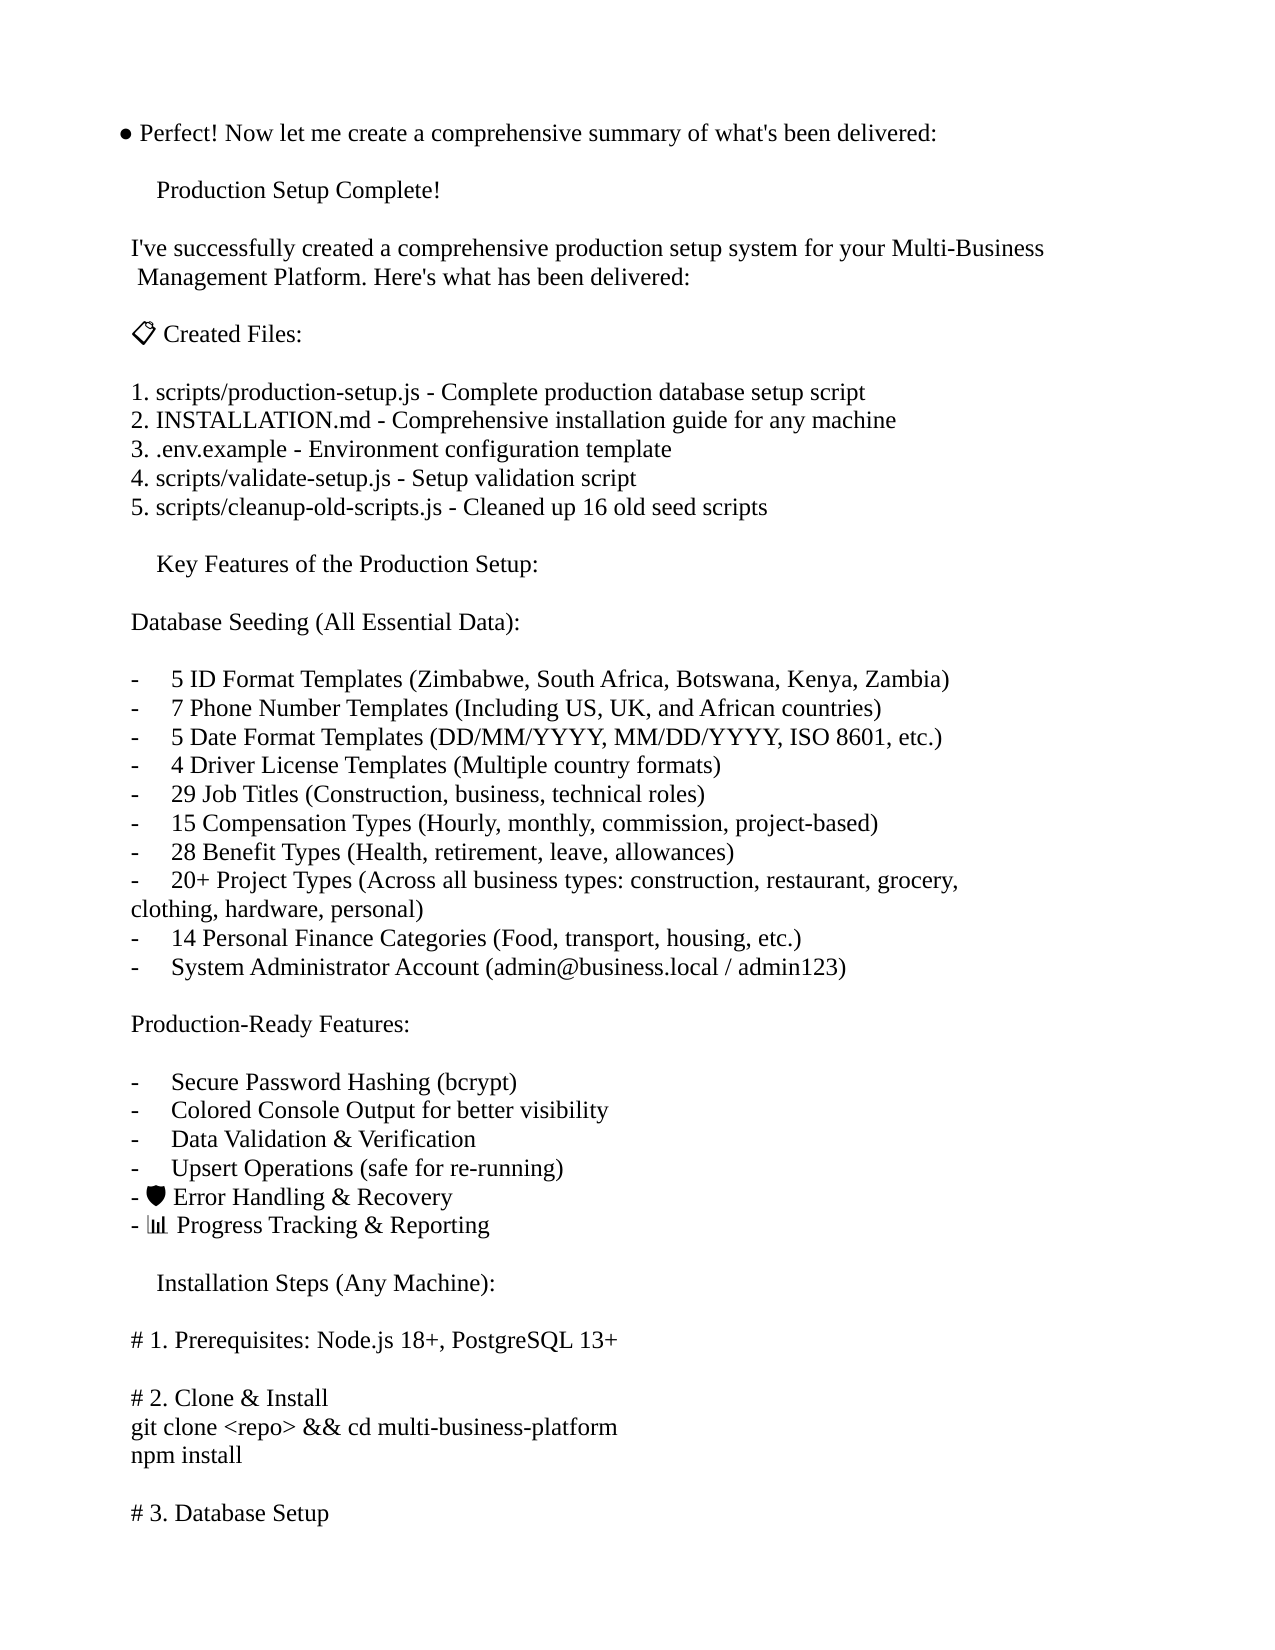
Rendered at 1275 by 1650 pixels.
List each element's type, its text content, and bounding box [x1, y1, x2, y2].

text 1. scripts/production-setup.js - Complete production database setup script [118, 377, 1157, 406]
text 🎉 Production Setup Complete! [118, 176, 1157, 204]
text 🚀 Key Features of the Production Setup: [118, 549, 1157, 578]
text - ✅ 5 ID Format Templates (Zimbabwe, South Africa, Botswana, Kenya, Zambia) [118, 664, 1157, 693]
text - ✅ 14 Personal Finance Categories (Food, transport, housing, etc.) [118, 923, 1157, 952]
text - ✅ 4 Driver License Templates (Multiple country formats) [118, 751, 1157, 779]
text - 🛡️ Error Handling & Recovery [118, 1182, 1157, 1211]
text 2. INSTALLATION.md - Comprehensive installation guide for any machine [118, 406, 1157, 434]
text git clone <repo> && cd multi-business-platform [118, 1412, 1157, 1441]
text Management Platform. Here's what has been delivered: [118, 262, 1157, 291]
text - ✅ System Administrator Account (admin@business.local / admin123) [118, 952, 1157, 981]
text # 3. Database Setup [118, 1498, 1157, 1527]
text - ✅ 7 Phone Number Templates (Including US, UK, and African countries) [118, 693, 1157, 722]
text - ✅ 5 Date Format Templates (DD/MM/YYYY, MM/DD/YYYY, ISO 8601, etc.) [118, 722, 1157, 751]
text npm install [118, 1441, 1157, 1469]
text 3. .env.example - Environment configuration template [118, 434, 1157, 463]
text - ✅ 15 Compensation Types (Hourly, monthly, commission, project-based) [118, 808, 1157, 837]
text - 🔐 Secure Password Hashing (bcrypt) [118, 1067, 1157, 1096]
text 5. scripts/cleanup-old-scripts.js - Cleaned up 16 old seed scripts [118, 492, 1157, 521]
text clothing, hardware, personal) [118, 894, 1157, 923]
text Production-Ready Features: [118, 1009, 1157, 1038]
text - ✅ Data Validation & Verification [118, 1124, 1157, 1153]
text Database Seeding (All Essential Data): [118, 607, 1157, 636]
text 📋 Created Files: [118, 319, 1157, 348]
text # 2. Clone & Install [118, 1383, 1157, 1412]
text - ✅ 29 Job Titles (Construction, business, technical roles) [118, 779, 1157, 808]
text - 🔄 Upsert Operations (safe for re-running) [118, 1153, 1157, 1182]
text # 1. Prerequisites: Node.js 18+, PostgreSQL 13+ [118, 1326, 1157, 1354]
text - ✅ 28 Benefit Types (Health, retirement, leave, allowances) [118, 837, 1157, 866]
text - ✅ 20+ Project Types (Across all business types: construction, restaurant, grocery, [118, 866, 1157, 894]
text 📖 Installation Steps (Any Machine): [118, 1268, 1157, 1297]
text I've successfully created a comprehensive production setup system for your Multi-Business [118, 233, 1157, 262]
text 4. scripts/validate-setup.js - Setup validation script [118, 463, 1157, 492]
text - 📊 Progress Tracking & Reporting [118, 1211, 1157, 1239]
text ● Perfect! Now let me create a comprehensive summary of what's been delivered: [118, 118, 1157, 147]
text - 🎨 Colored Console Output for better visibility [118, 1096, 1157, 1124]
